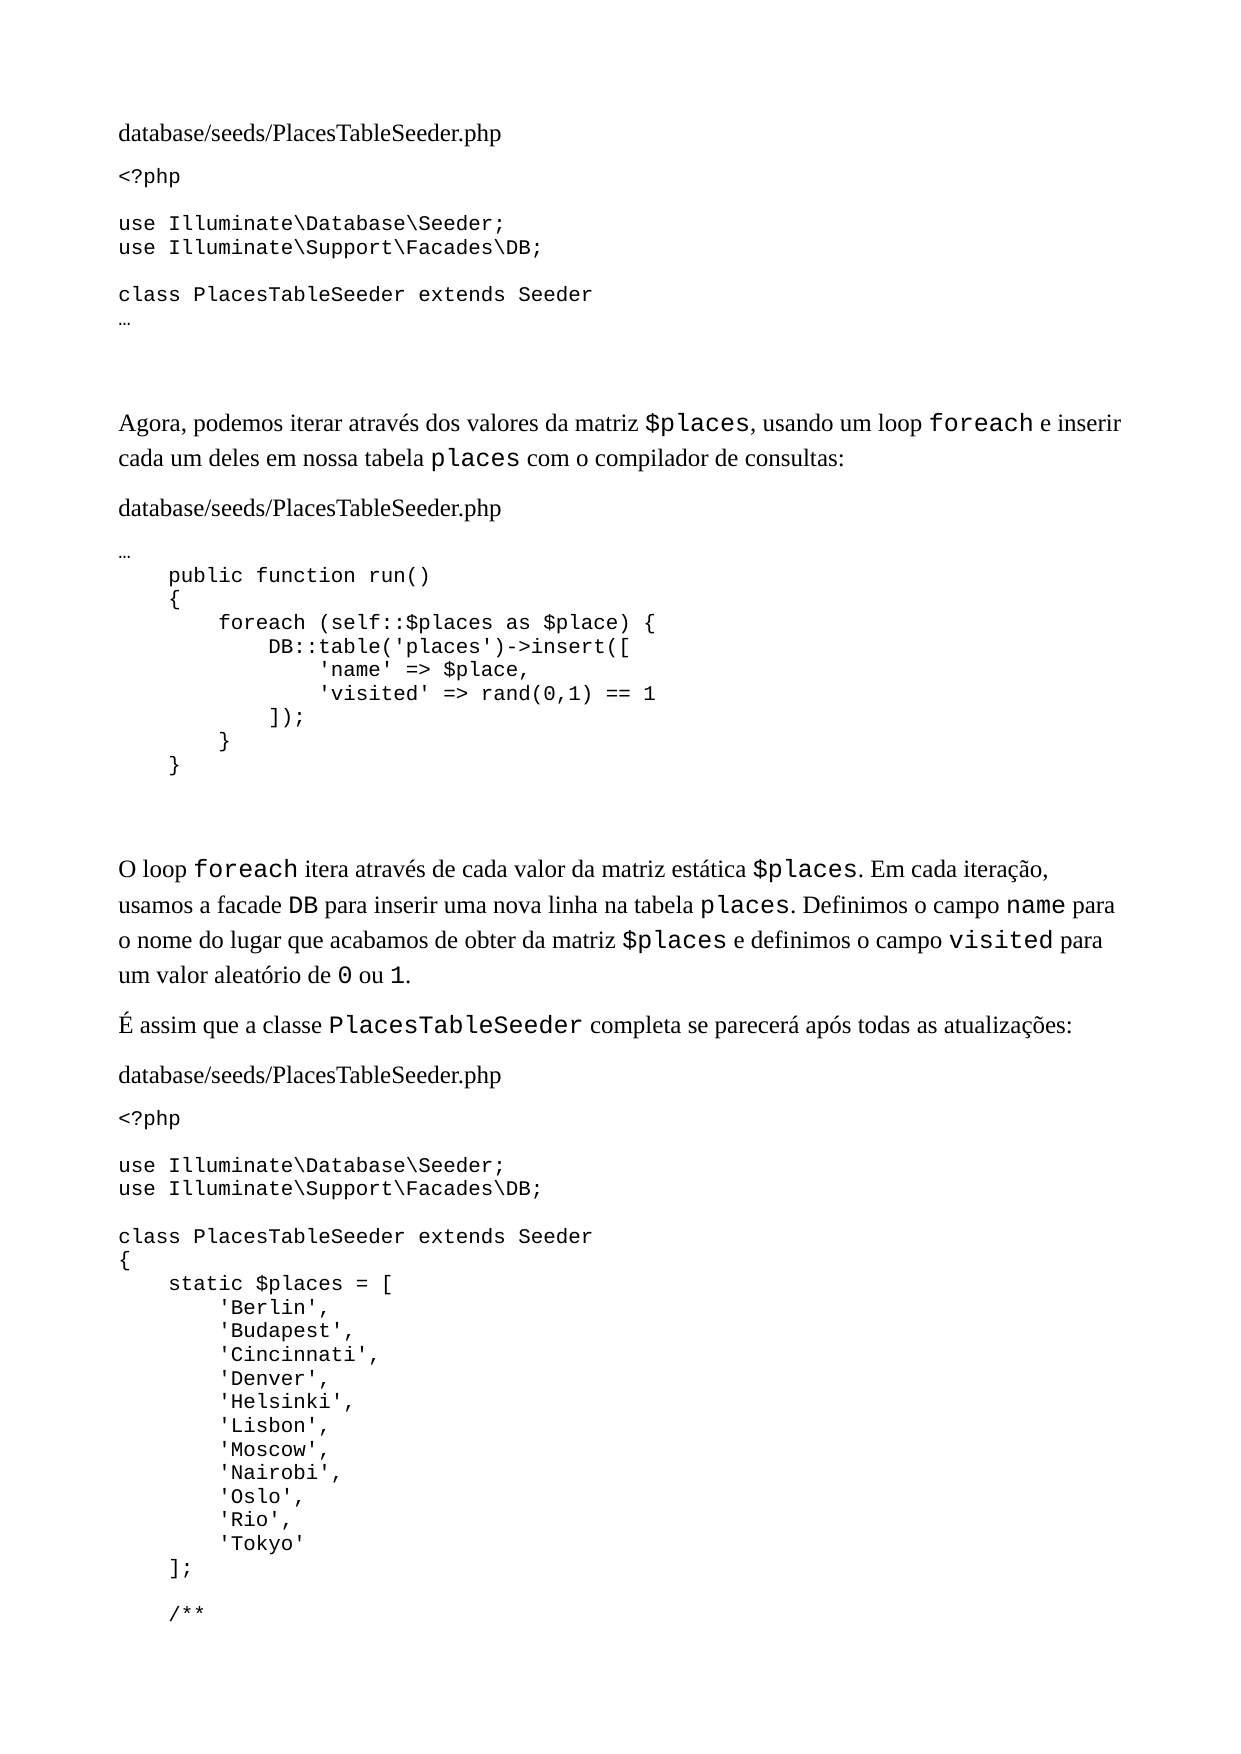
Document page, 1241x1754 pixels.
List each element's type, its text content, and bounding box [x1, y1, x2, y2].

text É assim que a classe PlacesTableSeeder completa se parecerá após todas as atualizações: [118, 1010, 1122, 1041]
text 'Berlin', [118, 1297, 1122, 1320]
text use Illuminate\Database\Seeder; [118, 213, 1122, 237]
text 'Tokyo' [118, 1533, 1122, 1557]
text 'name' => $place, [118, 659, 1122, 683]
text ]; [118, 1557, 1122, 1580]
text … [118, 541, 1122, 565]
text class PlacesTableSeeder extends Seeder [118, 284, 1122, 308]
text 'Nairobi', [118, 1462, 1122, 1486]
text } [118, 730, 1122, 754]
text DB::table('places')->insert([ [118, 636, 1122, 659]
text <?php [118, 166, 1122, 189]
text 'Cincinnati', [118, 1344, 1122, 1368]
text use Illuminate\Database\Seeder; [118, 1155, 1122, 1178]
text static $places = [ [118, 1273, 1122, 1297]
text } [118, 754, 1122, 777]
text Agora, podemos iterar através dos valores da matriz $places, usando um loop foreach e inserir cada um deles em nossa tabela places com o compilador de consultas: [118, 408, 1122, 474]
text { [118, 1249, 1122, 1273]
text 'Helsinki', [118, 1391, 1122, 1415]
text public function run() [118, 565, 1122, 588]
text 'Oslo', [118, 1486, 1122, 1509]
text use Illuminate\Support\Facades\DB; [118, 1178, 1122, 1202]
text 'Moscow', [118, 1438, 1122, 1462]
text O loop foreach itera através de cada valor da matriz estática $places. Em cada iteração, usamos a facade DB para inserir uma nova linha na tabela places. Definimos o campo name para o nome do lugar que acabamos de obter da matriz $places e definimos o campo visited para um valor aleatório de 0 ou 1. [118, 854, 1122, 991]
text ]); [118, 707, 1122, 730]
text 'Denver', [118, 1368, 1122, 1391]
text 'Lisbon', [118, 1415, 1122, 1438]
text 'Budapest', [118, 1320, 1122, 1344]
text 'Rio', [118, 1509, 1122, 1533]
text foreach (self::$places as $place) { [118, 612, 1122, 636]
text 'visited' => rand(0,1) == 1 [118, 683, 1122, 707]
text database/seeds/PlacesTableSeeder.php [118, 493, 1122, 522]
text <?php [118, 1107, 1122, 1131]
text … [118, 308, 1122, 331]
text use Illuminate\Support\Facades\DB; [118, 237, 1122, 260]
text database/seeds/PlacesTableSeeder.php [118, 118, 1122, 147]
text database/seeds/PlacesTableSeeder.php [118, 1060, 1122, 1089]
text { [118, 588, 1122, 612]
text class PlacesTableSeeder extends Seeder [118, 1226, 1122, 1249]
text /** [118, 1604, 1122, 1628]
